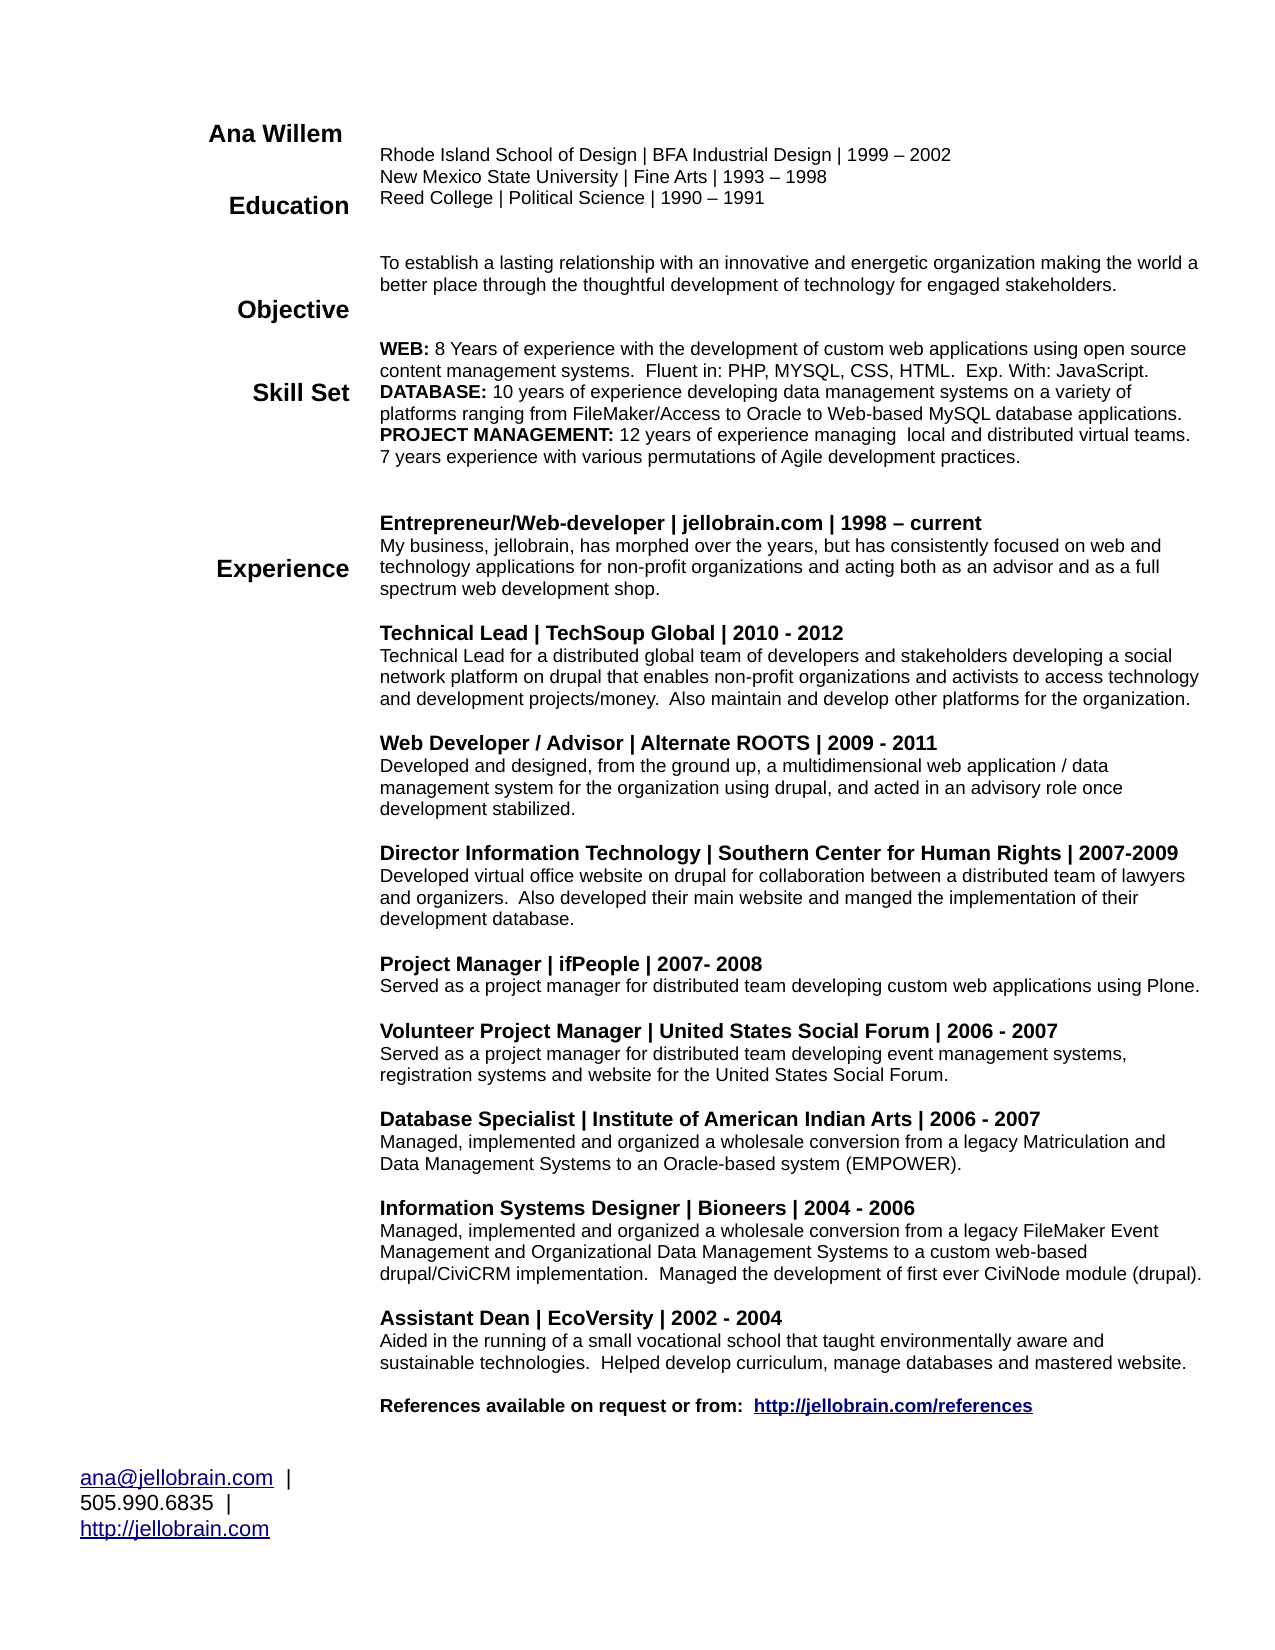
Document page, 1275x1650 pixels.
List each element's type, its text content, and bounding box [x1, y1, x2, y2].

text Served as a project manager for distributed team developing event management systems, registration systems and website for the United States Social Forum. [379, 1042, 1203, 1086]
text Served as a project manager for distributed team developing custom web applications using Plone. [379, 975, 1203, 997]
text Technical Lead for a distributed global team of developers and stakeholders developing a social network platform on drupal that enables non-profit organizations and activists to access technology and development projects/money. Also maintain and develop other platforms for the organization. [379, 645, 1203, 709]
text Education [80, 191, 349, 219]
text References available on request or from: http://jellobrain.com/references [379, 1394, 1203, 1416]
text PROJECT MANAGEMENT: 12 years of experience managing local and distributed virtual teams. [379, 424, 1203, 446]
text Database Specialist | Institute of American Indian Arts | 2006 - 2007 [379, 1107, 1203, 1131]
text DATABASE: 10 years of experience developing data management systems on a variety of platforms ranging from FileMaker/Access to Oracle to Web-based MySQL database applications. [379, 381, 1203, 424]
text Reed College | Political Science | 1990 – 1991 [379, 187, 1203, 209]
text Developed and designed, from the ground up, a multidimensional web application / data management system for the organization using drupal, and acted in an advisory role once development stabilized. [379, 755, 1203, 819]
text Experience [80, 554, 349, 583]
text Assistant Dean | EcoVersity | 2002 - 2004 [379, 1306, 1203, 1330]
text WEB: 8 Years of experience with the development of custom web applications using open source content management systems. Fluent in: PHP, MYSQL, CSS, HTML. Exp. With: JavaScript. [379, 338, 1203, 381]
text Skill Set [80, 378, 349, 406]
text Entrepreneur/Web-developer | jellobrain.com | 1998 – current [379, 511, 1203, 534]
text Aided in the running of a small vocational school that taught environmentally aware and sustainable technologies. Helped develop curriculum, manage databases and mastered website. [379, 1330, 1203, 1373]
text Director Information Technology | Southern Center for Human Rights | 2007-2009 [379, 841, 1203, 865]
text New Mexico State University | Fine Arts | 1993 – 1998 [379, 166, 1203, 187]
text Managed, implemented and organized a wholesale conversion from a legacy FileMaker Event Management and Organizational Data Management Systems to a custom web-based drupal/CiviCRM implementation. Managed the development of first ever CiviNode module (drupal). [379, 1220, 1203, 1284]
text Project Manager | ifPeople | 2007- 2008 [379, 951, 1203, 975]
text Objective [80, 295, 349, 324]
text To establish a lasting relationship with an innovative and energetic organization making the world a better place through the thoughtful development of technology for engaged stakeholders. [379, 252, 1203, 295]
text My business, jellobrain, has morphed over the years, but has consistently focused on web and technology applications for non-profit organizations and acting both as an advisor and as a full spectrum web development shop. [379, 534, 1203, 599]
text Technical Lead | TechSoup Global | 2010 - 2012 [379, 621, 1203, 645]
text ana@jellobrain.com | 505.990.6835 | http://jellobrain.com [80, 1465, 349, 1541]
text Volunteer Project Manager | United States Social Forum | 2006 - 2007 [379, 1018, 1203, 1042]
text 7 years experience with various permutations of Agile development practices. [379, 446, 1203, 467]
text Developed virtual office website on drupal for collaboration between a distributed team of lawyers and organizers. Also developed their main website and manged the implementation of their development database. [379, 865, 1203, 930]
text Information Systems Designer | Bioneers | 2004 - 2006 [379, 1196, 1203, 1220]
text Web Developer / Advisor | Alternate ROOTS | 2009 - 2011 [379, 731, 1203, 755]
text Managed, implemented and organized a wholesale conversion from a legacy Matriculation and Data Management Systems to an Oracle-based system (EMPOWER). [379, 1131, 1203, 1174]
text Rhode Island School of Design | BFA Industrial Design | 1999 – 2002 [379, 144, 1203, 166]
text Ana Willem [80, 119, 349, 147]
